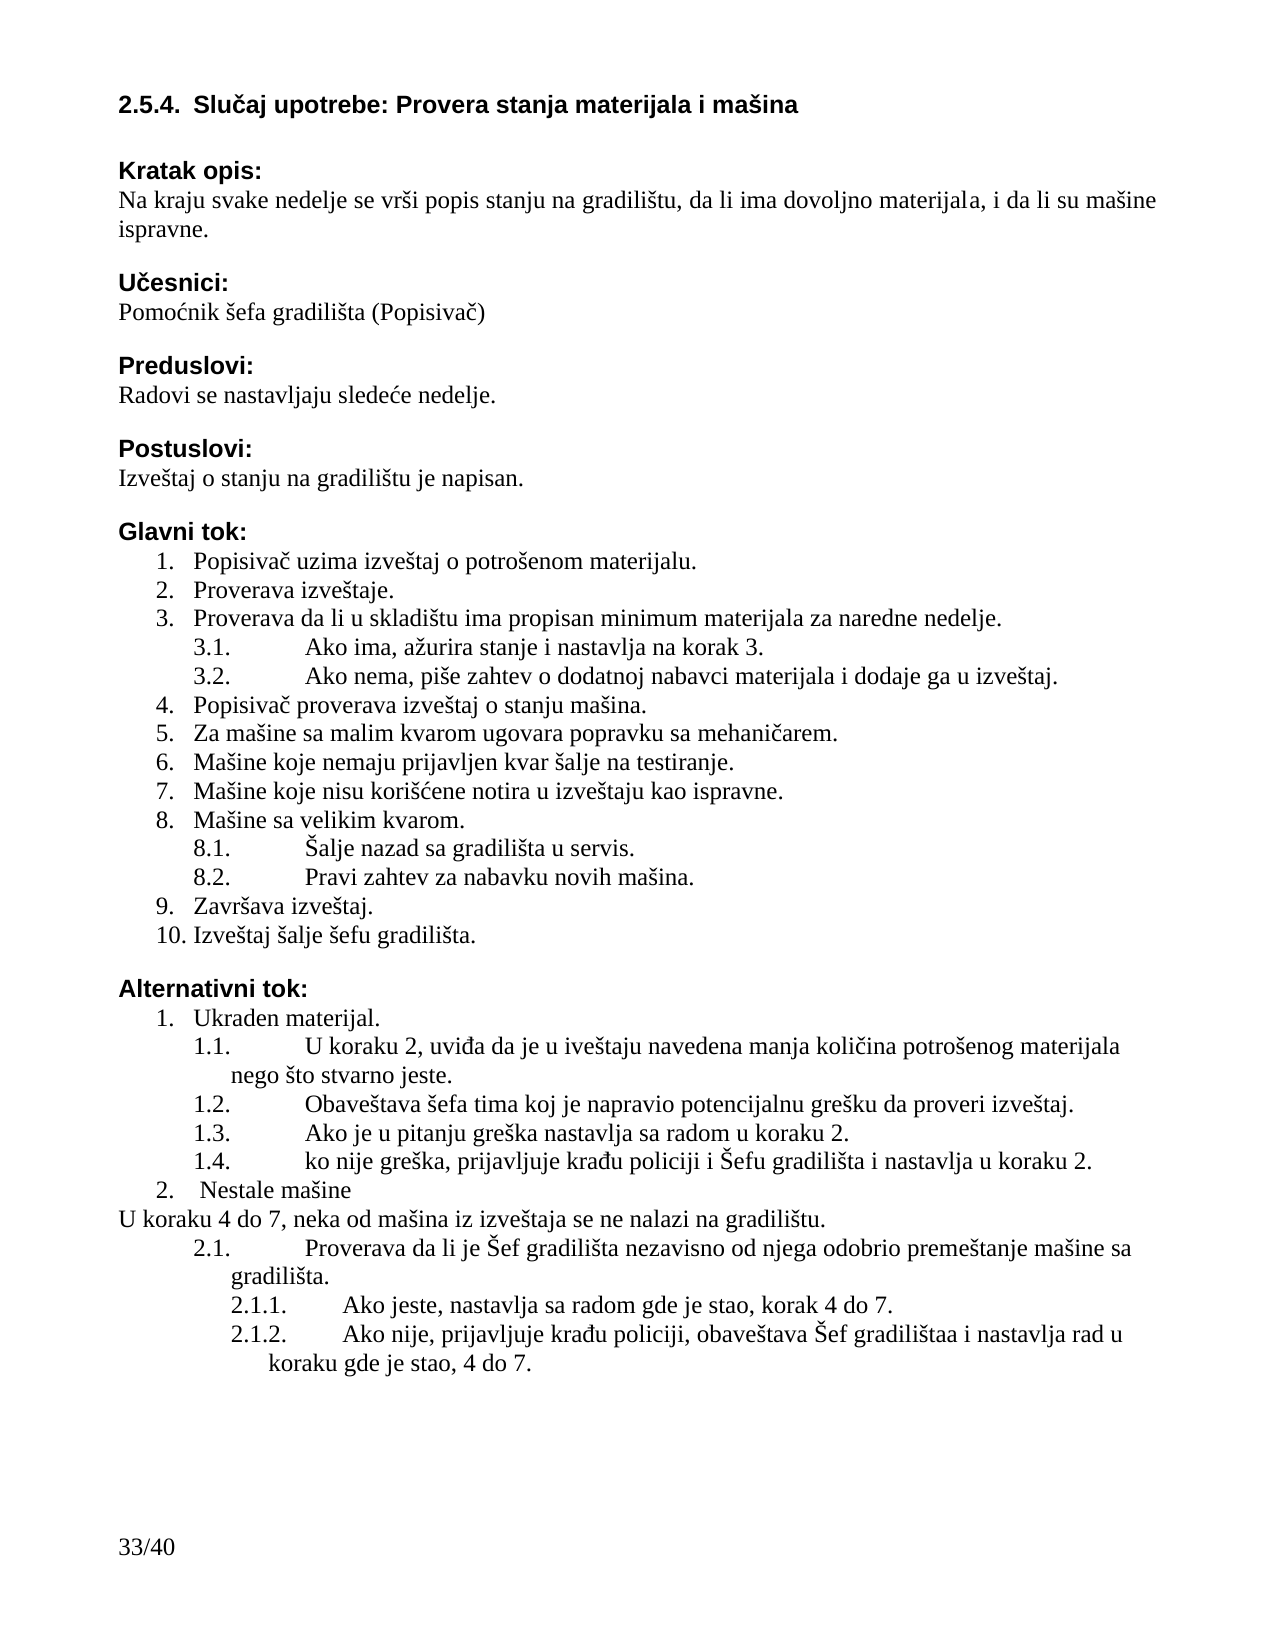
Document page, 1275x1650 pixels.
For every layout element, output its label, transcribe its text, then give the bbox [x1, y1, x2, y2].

list Za mašine sa malim kvarom ugovara popravku sa mehaničarem. [156, 718, 1157, 747]
subtitle Slučaj upotrebe: Provera stanja materijala i mašina [118, 89, 1157, 118]
text Radovi se nastavljaju sledeće nedelje. [118, 380, 1157, 409]
list Nestale mašine [156, 1175, 1157, 1204]
text Pomoćnik šefa gradilišta (Popisivač) [118, 297, 1157, 326]
list Ako nema, piše zahtev o dodatnoj nabavci materijala i dodaje ga u izveštaj. [193, 661, 1157, 690]
list Ako jeste, nastavlja sa radom gde je stao, korak 4 do 7. [231, 1290, 1157, 1319]
list Ako ima, ažurira stanje i nastavlja na korak 3. [193, 632, 1157, 661]
subtitle Alternativni tok: [118, 974, 1157, 1003]
text Izveštaj o stanju na gradilištu je napisan. [118, 463, 1157, 492]
list Mašine koje nisu korišćene notira u izveštaju kao ispravne. [156, 776, 1157, 805]
list Popisivač proverava izveštaj o stanju mašina. [156, 690, 1157, 718]
list Proverava da li je Šef gradilišta nezavisno od njega odobrio premeštanje mašine sa gradilišta. [193, 1233, 1157, 1290]
list Šalje nazad sa gradilišta u servis. [193, 833, 1157, 862]
list U koraku 2, uviđa da je u iveštaju navedena manja količina potrošenog materijala nego što stvarno jeste. [193, 1031, 1157, 1089]
subtitle Kratak opis: [118, 156, 1157, 185]
list Ako je u pitanju greška nastavlja sa radom u koraku 2. [193, 1118, 1157, 1146]
list Proverava izveštaje. [156, 575, 1157, 603]
list Mašine sa velikim kvarom. [156, 805, 1157, 833]
subtitle Postuslovi: [118, 434, 1157, 463]
list Mašine koje nemaju prijavljen kvar šalje na testiranje. [156, 747, 1157, 776]
list Proverava da li u skladištu ima propisan minimum materijala za naredne nedelje. [156, 603, 1157, 632]
list Izveštaj šalje šefu gradilišta. [156, 920, 1157, 948]
list Ako nije, prijavljuje krađu policiji, obaveštava Šef gradilištaa i nastavlja rad u koraku gde je stao, 4 do 7. [231, 1319, 1157, 1376]
list Pravi zahtev za nabavku novih mašina. [193, 862, 1157, 891]
list Ukraden materijal. [156, 1003, 1157, 1031]
list Obaveštava šefa tima koj je napravio potencijalnu grešku da proveri izveštaj. [193, 1089, 1157, 1118]
list Završava izveštaj. [156, 891, 1157, 920]
subtitle Učesnici: [118, 268, 1157, 297]
text Na kraju svake nedelje se vrši popis stanju na gradilištu, da li ima dovoljno materijala, i da li su mašine ispravne. [118, 185, 1157, 243]
list ko nije greška, prijavljuje krađu policiji i Šefu gradilišta i nastavlja u koraku 2. [193, 1146, 1157, 1175]
text U koraku 4 do 7, neka od mašina iz izveštaja se ne nalazi na gradilištu. [118, 1204, 1157, 1233]
list Popisivač uzima izveštaj o potrošenom materijalu. [156, 546, 1157, 575]
subtitle Preduslovi: [118, 351, 1157, 380]
subtitle Glavni tok: [118, 517, 1157, 546]
